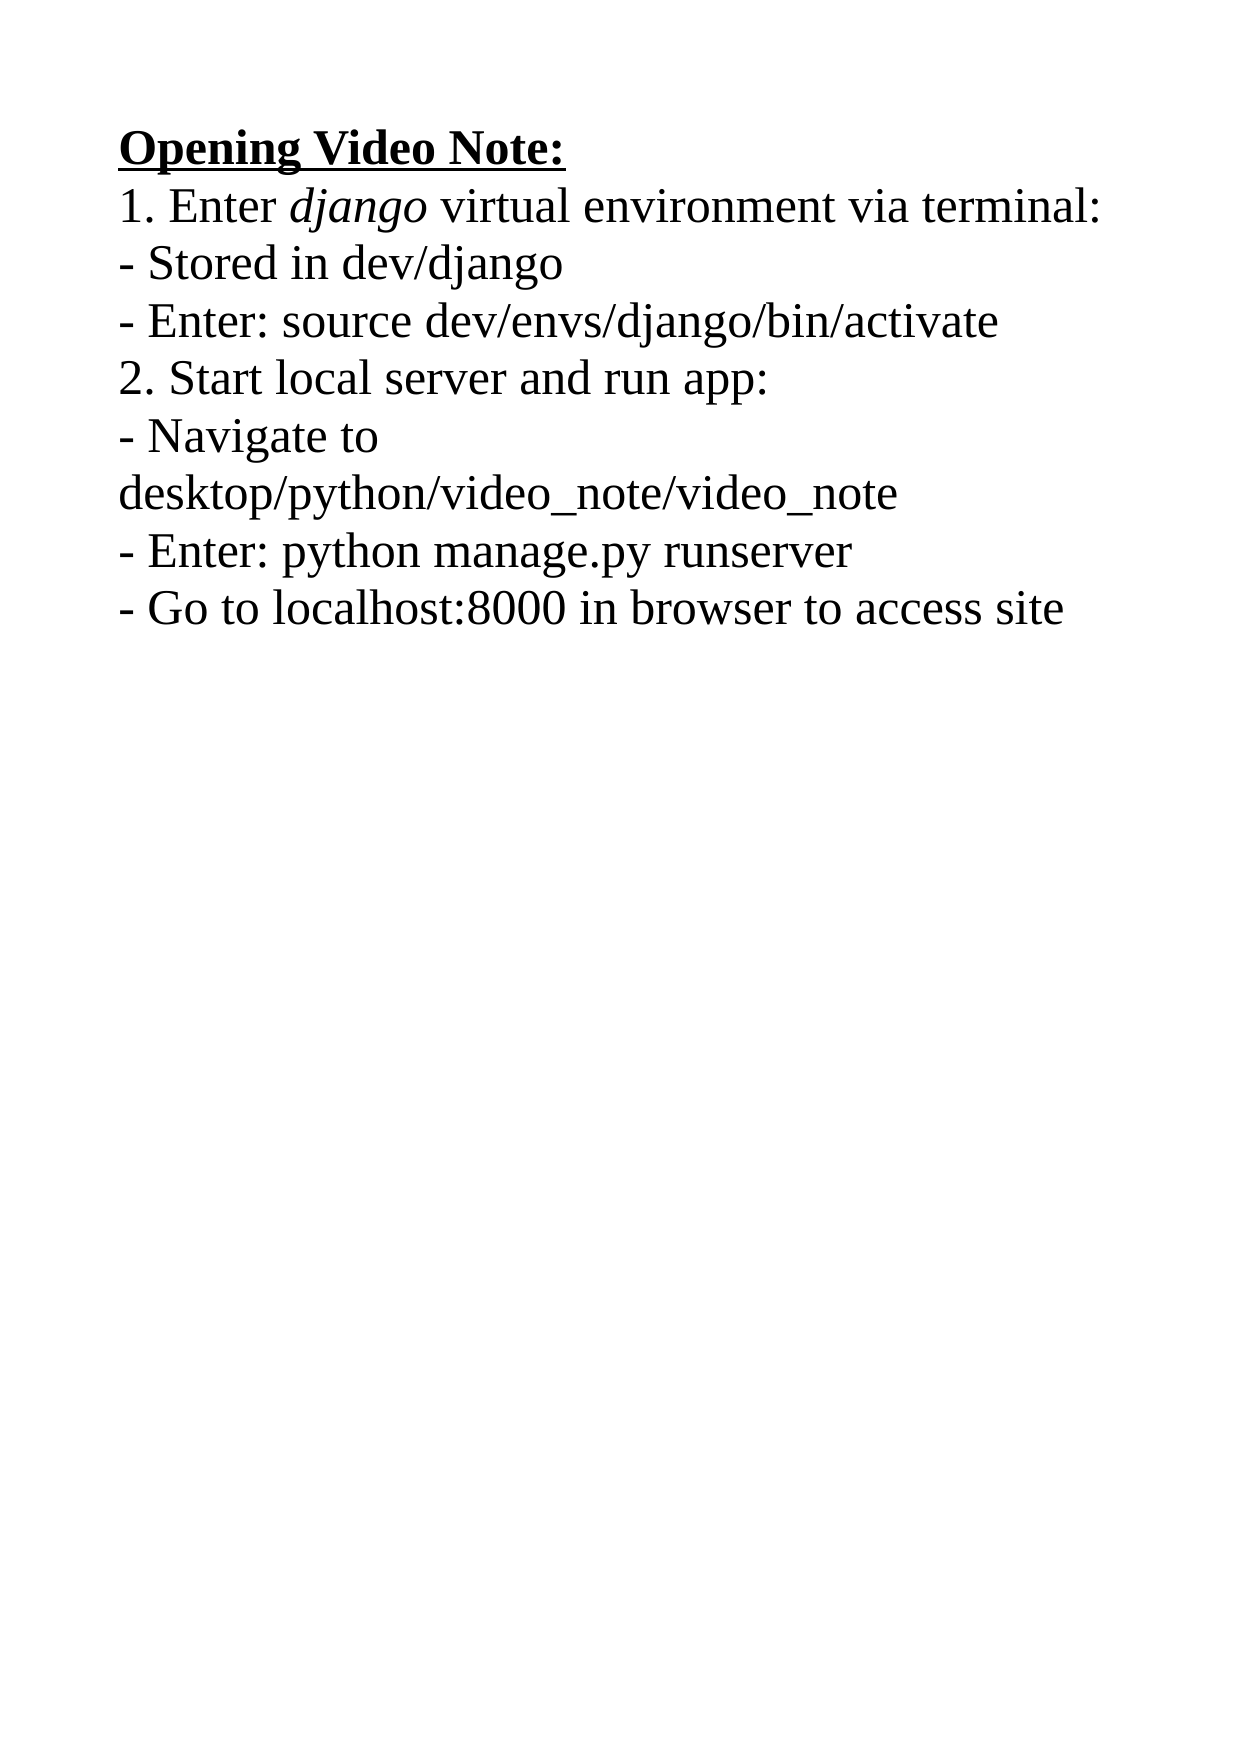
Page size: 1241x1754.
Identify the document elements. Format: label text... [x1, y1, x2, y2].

text - Stored in dev/django [118, 233, 1122, 291]
text - Enter: source dev/envs/django/bin/activate [118, 291, 1122, 348]
text - Navigate to desktop/python/video_note/video_note [118, 406, 1122, 521]
text 2. Start local server and run app: [118, 348, 1122, 406]
text Opening Video Note: [118, 118, 1122, 176]
text - Enter: python manage.py runserver [118, 521, 1122, 578]
text - Go to localhost:8000 in browser to access site [118, 578, 1122, 636]
text 1. Enter django virtual environment via terminal: [118, 176, 1122, 233]
